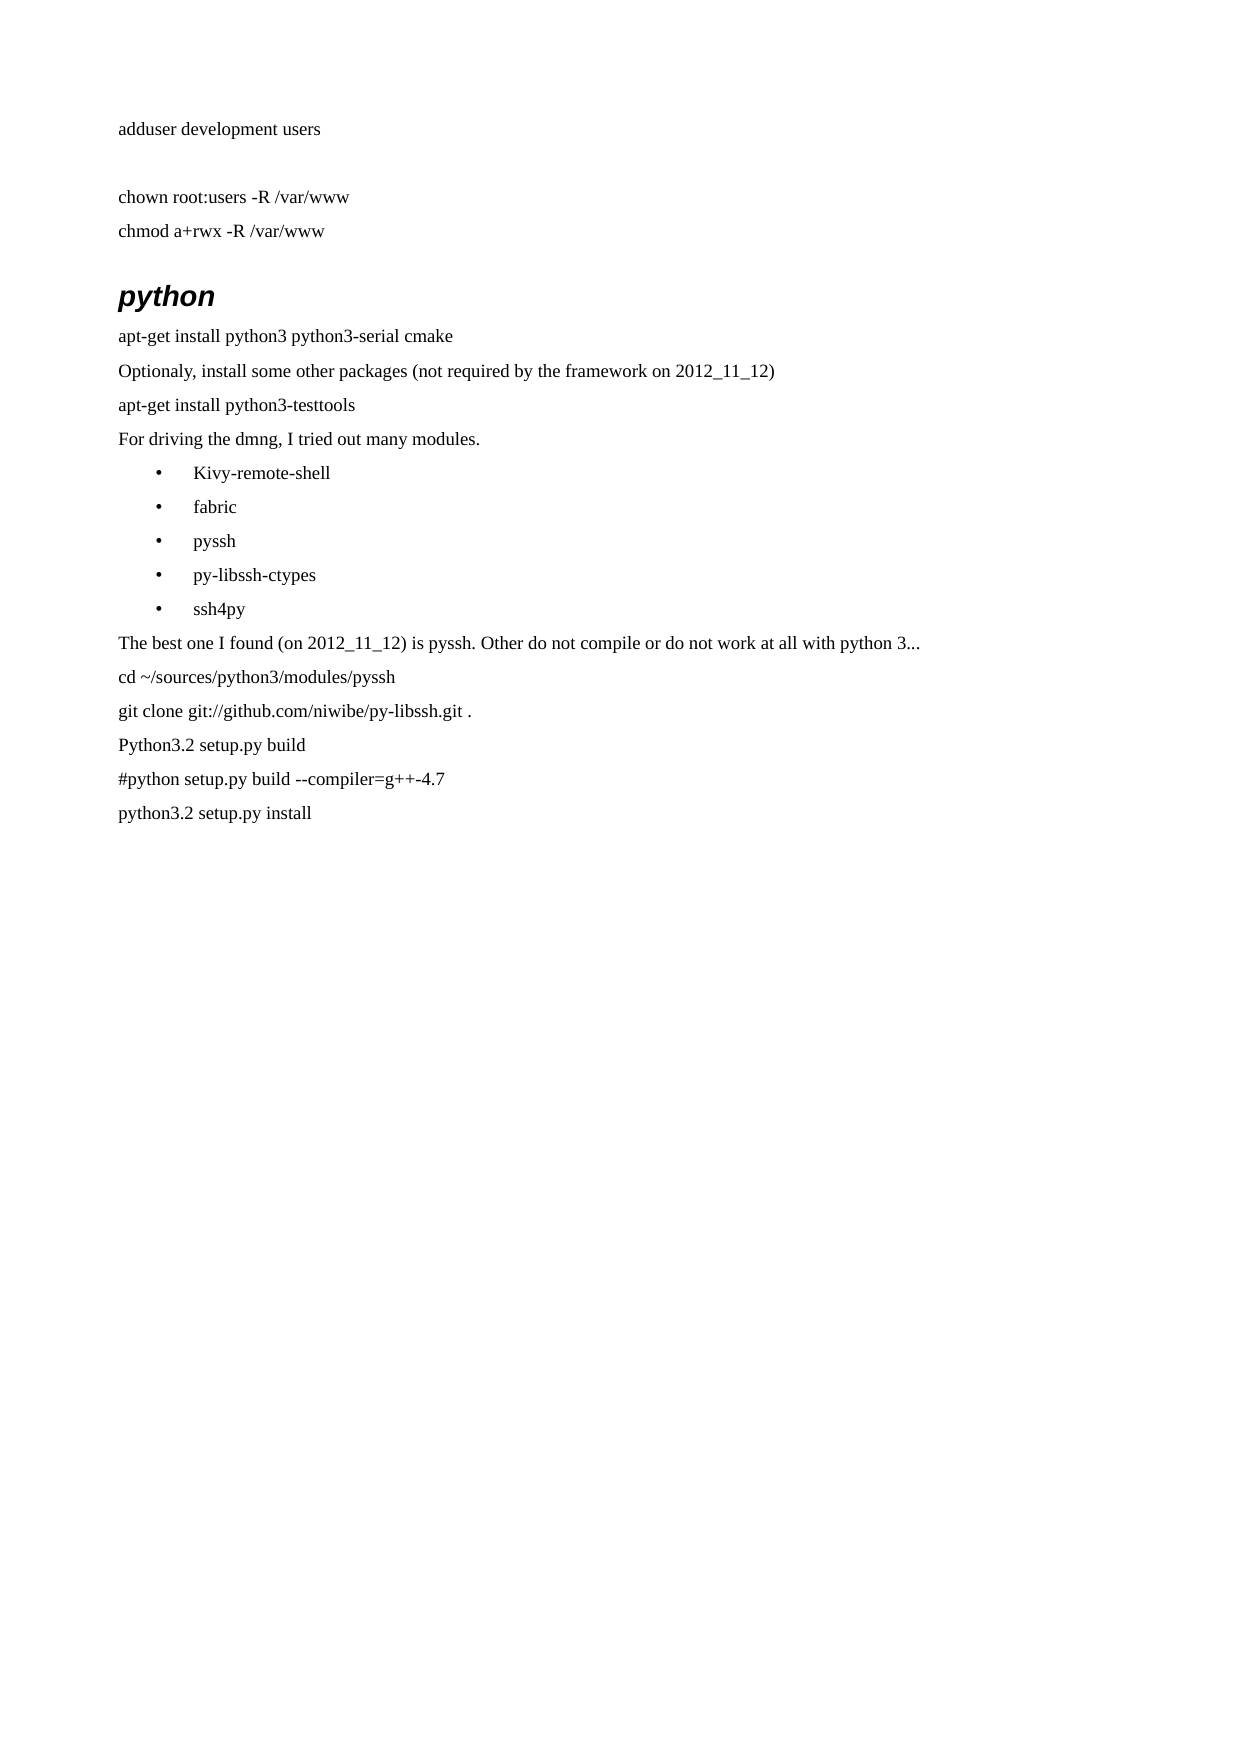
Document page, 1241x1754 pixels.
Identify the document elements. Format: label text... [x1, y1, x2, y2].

subtitle python [118, 279, 1122, 313]
list Kivy-remote-shell [156, 462, 1122, 483]
text cd ~/sources/python3/modules/pyssh [118, 666, 1122, 688]
text chown root:users -R /var/www [118, 186, 1122, 208]
list fabric [156, 496, 1122, 517]
text git clone git://github.com/niwibe/py-libssh.git . [118, 700, 1122, 722]
text Optionaly, install some other packages (not required by the framework on 2012_11_12) [118, 359, 1122, 381]
text For driving the dmng, I tried out many modules. [118, 428, 1122, 449]
text chmod a+rwx -R /var/www [118, 220, 1122, 242]
list pyssh [156, 530, 1122, 551]
text #python setup.py build --compiler=g++-4.7 [118, 768, 1122, 790]
text apt-get install python3-testtools [118, 393, 1122, 415]
text apt-get install python3 python3-serial cmake [118, 325, 1122, 347]
text adduser development users [118, 118, 1122, 140]
text python3.2 setup.py install [118, 802, 1122, 824]
text The best one I found (on 2012_11_12) is pyssh. Other do not compile or do not work at all with python 3... [118, 632, 1122, 653]
list py-libssh-ctypes [156, 564, 1122, 585]
text Python3.2 setup.py build [118, 734, 1122, 756]
list ssh4py [156, 598, 1122, 619]
